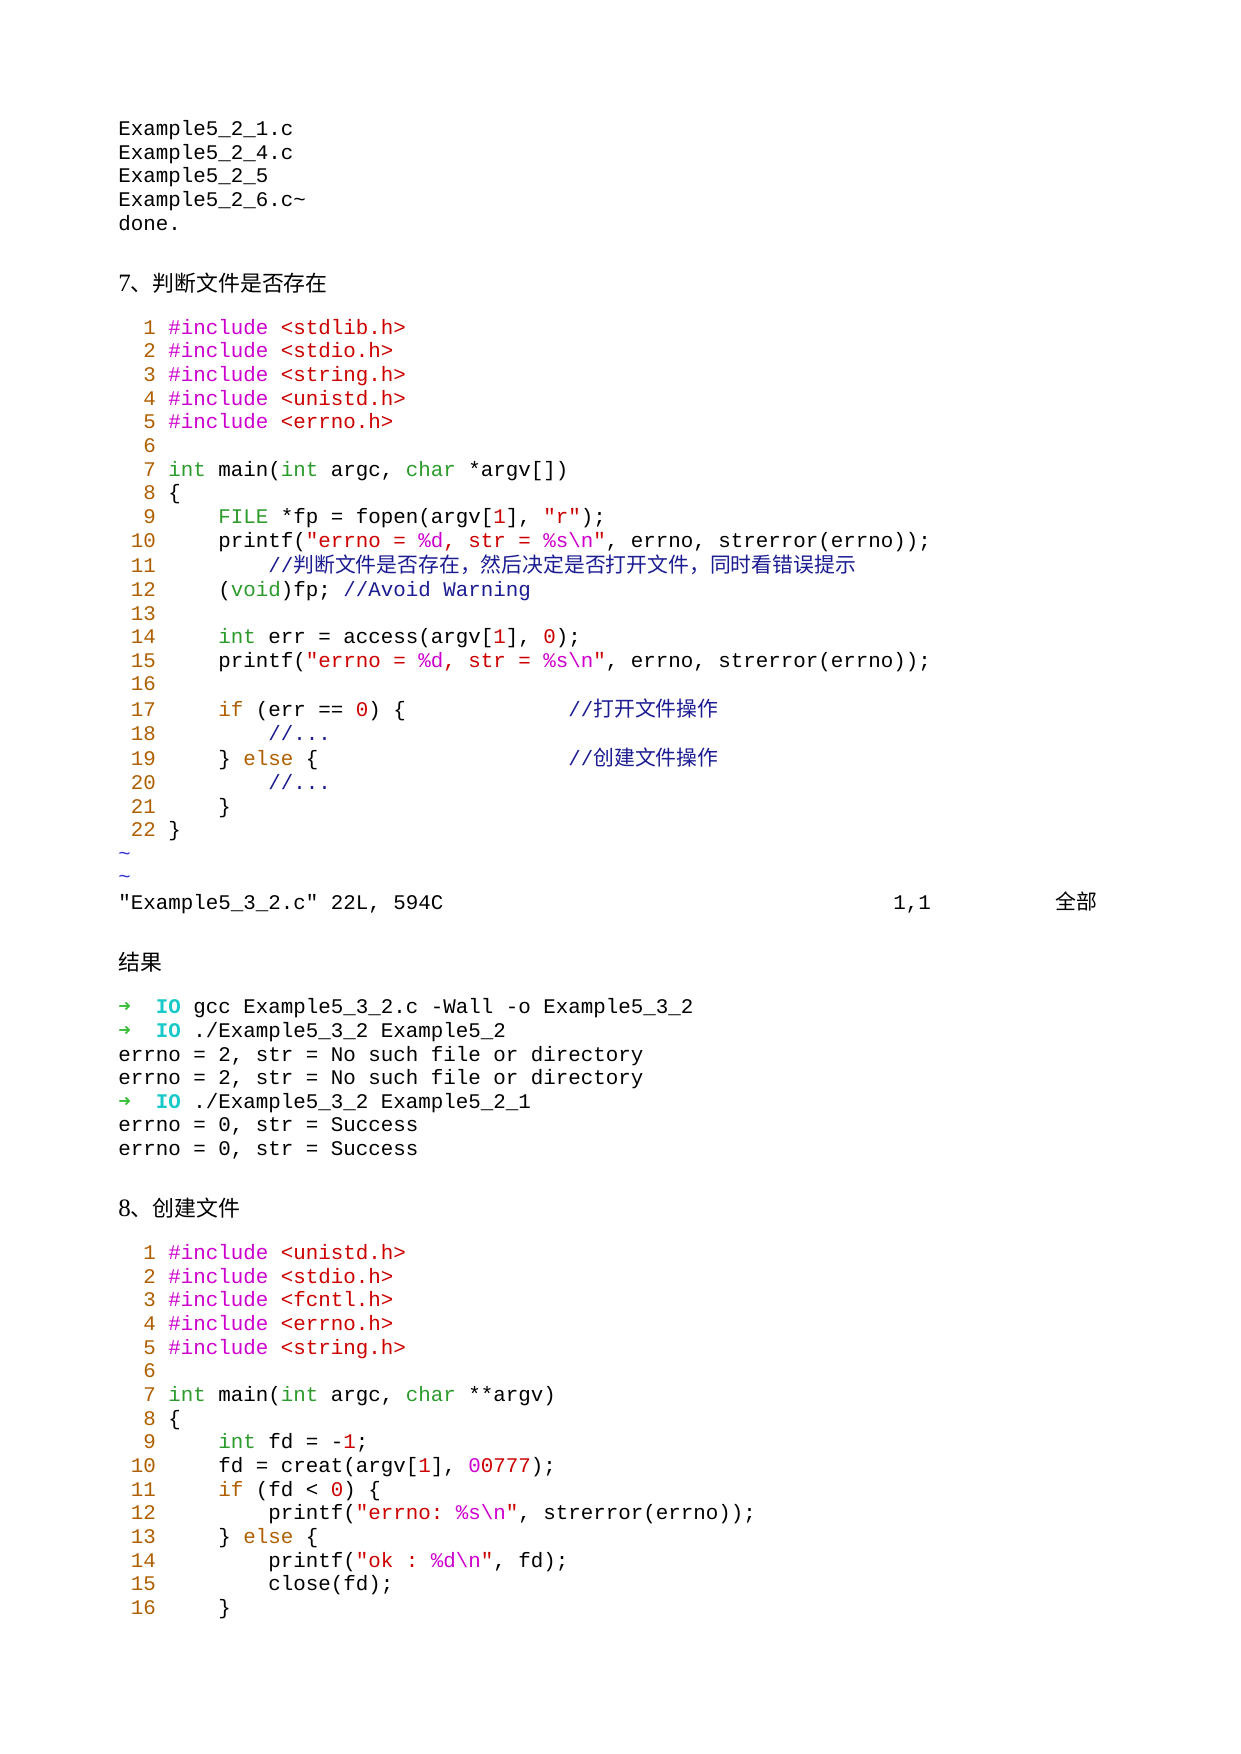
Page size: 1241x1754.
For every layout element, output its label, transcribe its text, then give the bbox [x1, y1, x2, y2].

text 20 //... [118, 772, 1122, 796]
text 2 #include <stdio.h> [118, 1266, 1122, 1289]
text ~ [118, 843, 1122, 867]
text errno = 2, str = No such file or directory [118, 1043, 1122, 1067]
text 8、创建文件 [118, 1191, 1122, 1223]
text Example5_2_1.c [118, 118, 1122, 142]
text 3 #include <fcntl.h> [118, 1289, 1122, 1313]
text 6 [118, 1360, 1122, 1384]
text 1 #include <stdlib.h> [118, 317, 1122, 340]
text done. [118, 213, 1122, 236]
text "Example5_3_2.c" 22L, 594C 1,1 全部 [118, 890, 1122, 916]
text 7、判断文件是否存在 [118, 266, 1122, 297]
text Example5_2_4.c [118, 142, 1122, 165]
text 17 if (err == 0) { //打开文件操作 [118, 697, 1122, 723]
text 21 } [118, 796, 1122, 819]
text 8 { [118, 1408, 1122, 1431]
text 18 //... [118, 723, 1122, 746]
text 4 #include <errno.h> [118, 1313, 1122, 1337]
text Example5_2_5 [118, 165, 1122, 189]
text 11 if (fd < 0) { [118, 1479, 1122, 1502]
text 10 fd = creat(argv[1], 00777); [118, 1455, 1122, 1479]
text 12 printf("errno: %s\n", strerror(errno)); [118, 1502, 1122, 1526]
text ~ [118, 867, 1122, 890]
text 19 } else { //创建文件操作 [118, 746, 1122, 772]
text 10 printf("errno = %d, str = %s\n", errno, strerror(errno)); [118, 529, 1122, 553]
text 14 printf("ok : %d\n", fd); [118, 1549, 1122, 1573]
text ➜ IO ./Example5_3_2 Example5_2 [118, 1020, 1122, 1043]
text errno = 0, str = Success [118, 1114, 1122, 1138]
text 7 int main(int argc, char **argv) [118, 1384, 1122, 1408]
text 16 } [118, 1597, 1122, 1621]
text 22 } [118, 819, 1122, 843]
text 13 } else { [118, 1526, 1122, 1549]
text ➜ IO gcc Example5_3_2.c -Wall -o Example5_3_2 [118, 996, 1122, 1020]
text 6 [118, 435, 1122, 459]
text 5 #include <errno.h> [118, 411, 1122, 435]
text 结果 [118, 945, 1122, 977]
text 14 int err = access(argv[1], 0); [118, 626, 1122, 650]
text 15 printf("errno = %d, str = %s\n", errno, strerror(errno)); [118, 650, 1122, 673]
text 9 FILE *fp = fopen(argv[1], "r"); [118, 506, 1122, 529]
text 13 [118, 602, 1122, 626]
text 3 #include <string.h> [118, 364, 1122, 388]
text ➜ IO ./Example5_3_2 Example5_2_1 [118, 1091, 1122, 1114]
text 5 #include <string.h> [118, 1337, 1122, 1360]
text 11 //判断文件是否存在，然后决定是否打开文件，同时看错误提示 [118, 553, 1122, 579]
text 8 { [118, 482, 1122, 506]
text errno = 0, str = Success [118, 1138, 1122, 1162]
text 16 [118, 673, 1122, 697]
text 4 #include <unistd.h> [118, 388, 1122, 411]
text 2 #include <stdio.h> [118, 340, 1122, 364]
text 12 (void)fp; //Avoid Warning [118, 579, 1122, 602]
text 15 close(fd); [118, 1573, 1122, 1597]
text Example5_2_6.c~ [118, 189, 1122, 213]
text 1 #include <unistd.h> [118, 1242, 1122, 1266]
text errno = 2, str = No such file or directory [118, 1067, 1122, 1091]
text 9 int fd = -1; [118, 1431, 1122, 1455]
text 7 int main(int argc, char *argv[]) [118, 459, 1122, 482]
